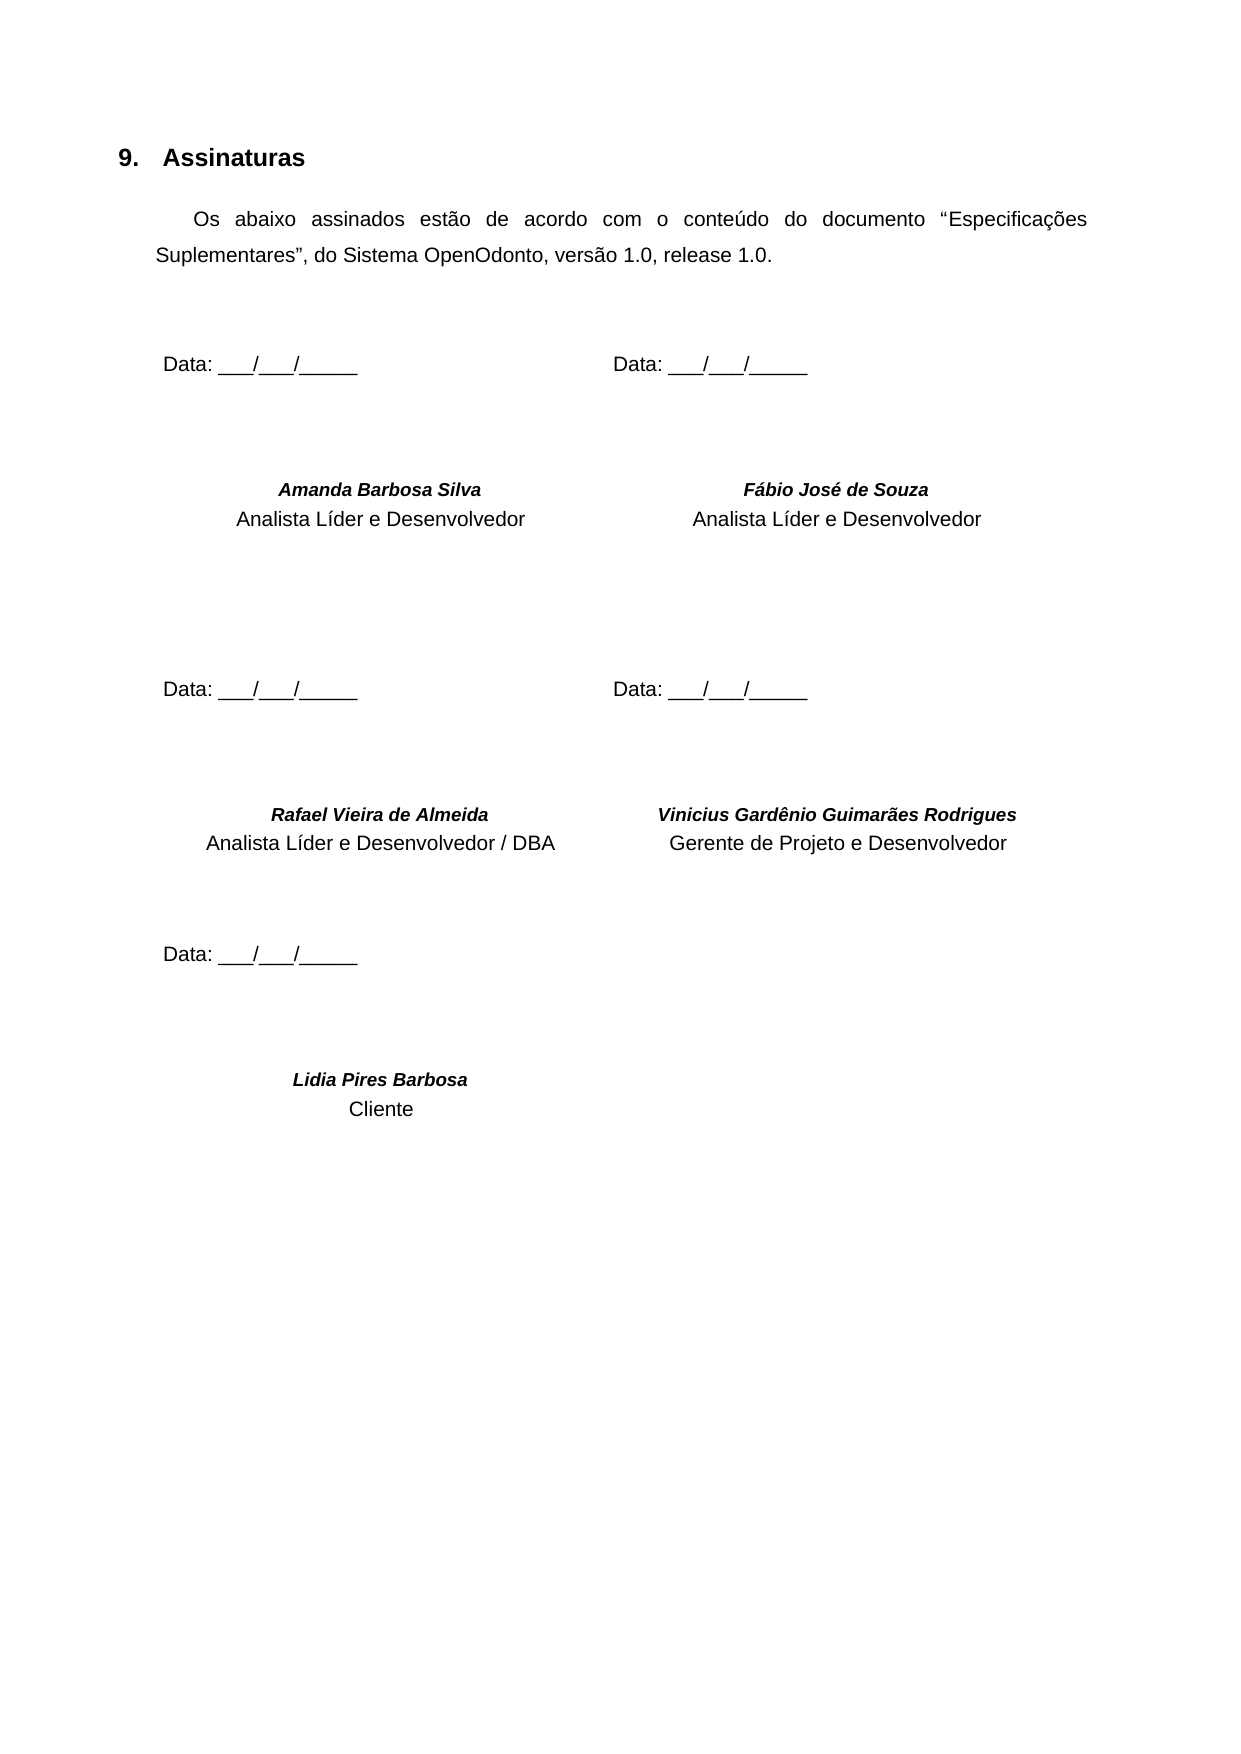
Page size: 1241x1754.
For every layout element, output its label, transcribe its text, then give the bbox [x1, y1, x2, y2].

table_header Data: ___/___/_____ [156, 905, 606, 1062]
table_header Data: ___/___/_____ [606, 315, 1068, 472]
subtitle Assinaturas [118, 143, 1087, 172]
table_header Data: ___/___/_____ [156, 315, 606, 472]
table_cell Vinicius Gardênio Guimarães Rodrigues Gerente de Projeto e Desenvolvedor [606, 797, 1070, 868]
table_cell Amanda Barbosa Silva Analista Líder e Desenvolvedor [156, 473, 606, 567]
table_cell Rafael Vieira de Almeida Analista Líder e Desenvolvedor / DBA [156, 797, 606, 868]
table_header Data: ___/___/_____ [606, 640, 1070, 797]
title Os abaixo assinados estão de acordo com o conteúdo do documento “Especificações Suplementares”, do Sistema OpenOdonto, versão 1.0, release 1.0. [155, 207, 1087, 267]
table_cell Fábio José de Souza Analista Líder e Desenvolvedor [606, 473, 1068, 567]
table_header Data: ___/___/_____ [156, 640, 606, 797]
table_cell Lidia Pires Barbosa Cliente [156, 1062, 606, 1133]
